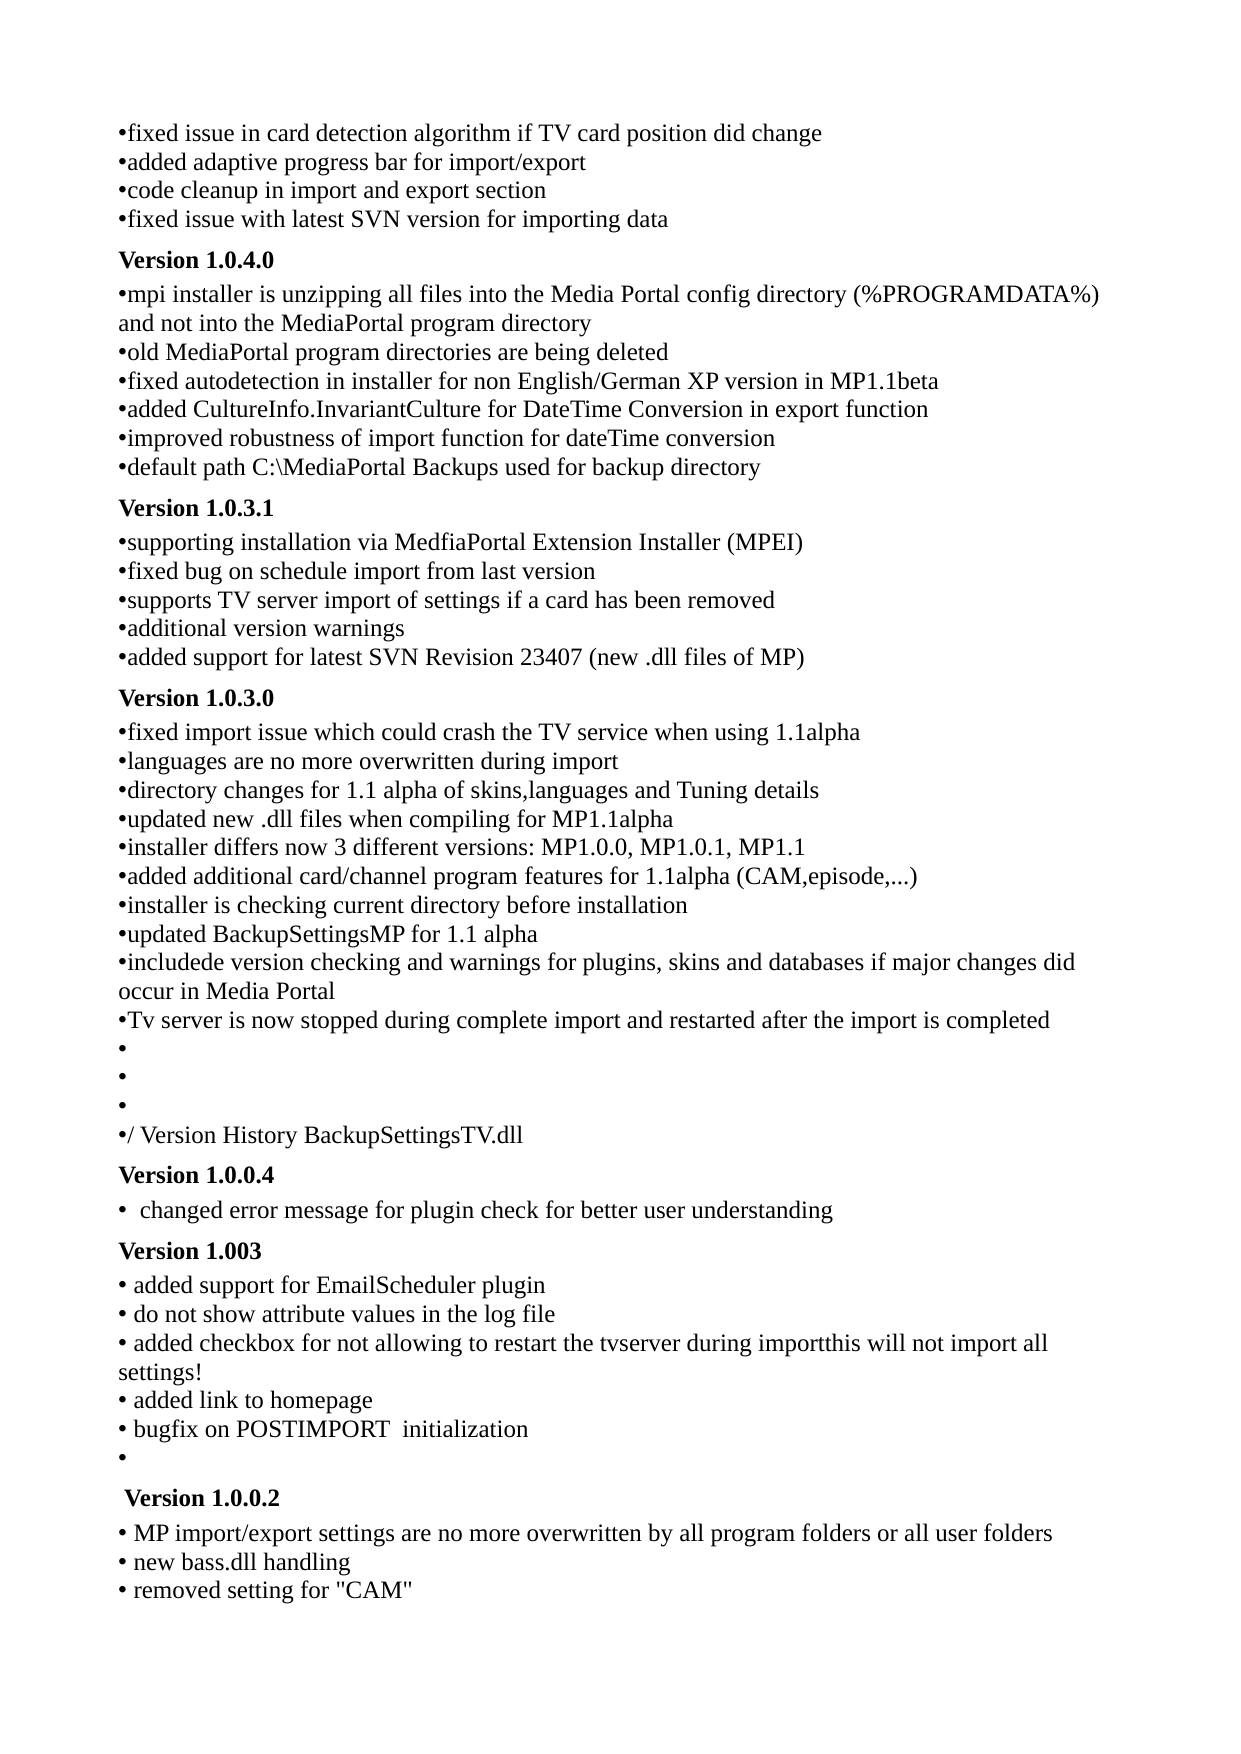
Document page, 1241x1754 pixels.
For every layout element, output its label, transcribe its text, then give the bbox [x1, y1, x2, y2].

list includede version checking and warnings for plugins, skins and databases if major changes did occur in Media Portal [118, 947, 1122, 1005]
list installer is checking current directory before installation [118, 890, 1122, 919]
list additional version warnings [118, 613, 1122, 642]
text Version 1.0.3.0 [118, 683, 1122, 712]
text Version 1.0.3.1 [118, 493, 1122, 521]
list code cleanup in import and export section [118, 176, 1122, 204]
text Version 1.0.4.0 [118, 245, 1122, 274]
list fixed import issue which could crash the TV service when using 1.1alpha [118, 717, 1122, 746]
list added support for latest SVN Revision 23407 (new .dll files of MP) [118, 642, 1122, 671]
list installer differs now 3 different versions: MP1.0.0, MP1.0.1, MP1.1 [118, 832, 1122, 861]
list do not show attribute values in the log file [118, 1299, 1122, 1328]
list added CultureInfo.InvariantCulture for DateTime Conversion in export function [118, 394, 1122, 423]
list Tv server is now stopped during complete import and restarted after the import is completed [118, 1005, 1122, 1034]
list fixed autodetection in installer for non English/German XP version in MP1.1beta [118, 366, 1122, 394]
list fixed issue in card detection algorithm if TV card position did change [118, 118, 1122, 147]
list added link to homepage [118, 1385, 1122, 1414]
list improved robustness of import function for dateTime conversion [118, 423, 1122, 452]
list supports TV server import of settings if a card has been removed [118, 585, 1122, 613]
text Version 1.0.0.4 [118, 1161, 1122, 1189]
list MP import/export settings are no more overwritten by all program folders or all user folders [118, 1518, 1122, 1547]
list updated BackupSettingsMP for 1.1 alpha [118, 919, 1122, 947]
list removed setting for "CAM" [118, 1576, 1122, 1604]
list directory changes for 1.1 alpha of skins,languages and Tuning details [118, 775, 1122, 804]
list fixed bug on schedule import from last version [118, 556, 1122, 585]
list languages are no more overwritten during import [118, 746, 1122, 775]
list added support for EmailScheduler plugin [118, 1270, 1122, 1299]
list old MediaPortal program directories are being deleted [118, 337, 1122, 366]
list new bass.dll handling [118, 1547, 1122, 1576]
list updated new .dll files when compiling for MP1.1alpha [118, 804, 1122, 832]
list changed error message for plugin check for better user understanding [118, 1195, 1122, 1224]
list mpi installer is unzipping all files into the Media Portal config directory (%PROGRAMDATA%) and not into the MediaPortal program directory [118, 279, 1122, 337]
list added checkbox for not allowing to restart the tvserver during importthis will not import all settings! [118, 1328, 1122, 1385]
list default path C:\MediaPortal Backups used for backup directory [118, 452, 1122, 481]
list fixed issue with latest SVN version for importing data [118, 204, 1122, 233]
list supporting installation via MedfiaPortal Extension Installer (MPEI) [118, 527, 1122, 556]
list bugfix on POSTIMPORT initialization [118, 1414, 1122, 1443]
list added additional card/channel program features for 1.1alpha (CAM,episode,...) [118, 861, 1122, 890]
text Version 1.0.0.2 [118, 1483, 1122, 1512]
text Version 1.003 [118, 1236, 1122, 1264]
list added adaptive progress bar for import/export [118, 147, 1122, 176]
list / Version History BackupSettingsTV.dll [118, 1120, 1122, 1149]
